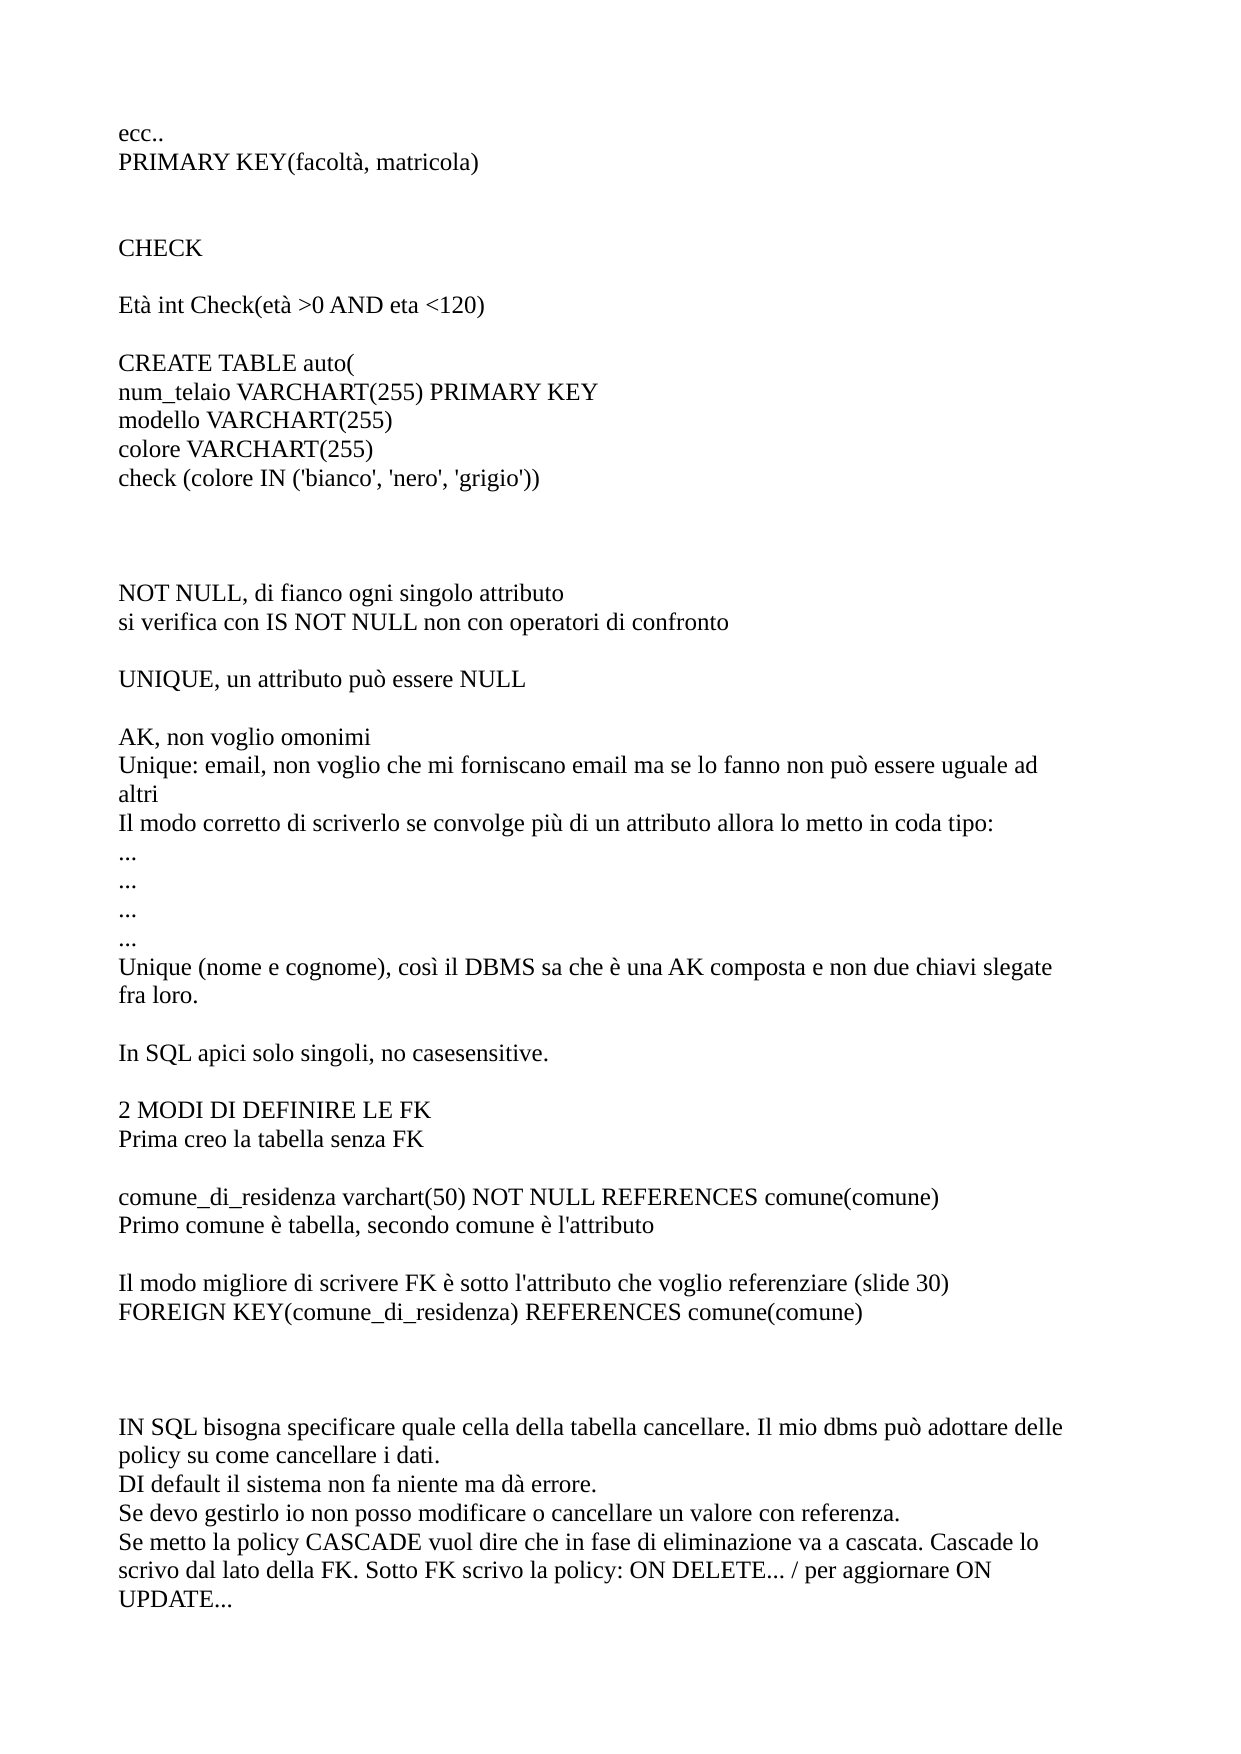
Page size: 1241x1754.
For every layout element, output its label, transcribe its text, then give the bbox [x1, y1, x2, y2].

text Il modo corretto di scriverlo se convolge più di un attributo allora lo metto in coda tipo: [118, 808, 1071, 837]
text ... [118, 866, 1071, 894]
text Età int Check(età >0 AND eta <120) [118, 291, 1071, 319]
text Unique: email, non voglio che mi forniscano email ma se lo fanno non può essere uguale ad altri [118, 751, 1071, 808]
text DI default il sistema non fa niente ma dà errore. [118, 1469, 1071, 1498]
text CREATE TABLE auto( [118, 348, 1071, 377]
text ... [118, 837, 1071, 866]
text modello VARCHART(255) [118, 406, 1071, 434]
text In SQL apici solo singoli, no casesensitive. [118, 1038, 1071, 1067]
text ecc.. [118, 118, 1071, 147]
text num_telaio VARCHART(255) PRIMARY KEY [118, 377, 1071, 406]
text Se devo gestirlo io non posso modificare o cancellare un valore con referenza. [118, 1498, 1071, 1527]
text CHECK [118, 233, 1071, 262]
text Se metto la policy CASCADE vuol dire che in fase di eliminazione va a cascata. Cascade lo scrivo dal lato della FK. Sotto FK scrivo la policy: ON DELETE... / per aggiornare ON UPDATE... [118, 1527, 1071, 1613]
text UNIQUE, un attributo può essere NULL [118, 664, 1071, 693]
text AK, non voglio omonimi [118, 722, 1071, 751]
text 2 MODI DI DEFINIRE LE FK [118, 1096, 1071, 1124]
text FOREIGN KEY(comune_di_residenza) REFERENCES comune(comune) [118, 1297, 1071, 1326]
text ... [118, 894, 1071, 923]
text NOT NULL, di fianco ogni singolo attributo [118, 578, 1071, 607]
text colore VARCHART(255) [118, 434, 1071, 463]
text comune_di_residenza varchart(50) NOT NULL REFERENCES comune(comune) [118, 1182, 1071, 1211]
text si verifica con IS NOT NULL non con operatori di confronto [118, 607, 1071, 636]
text Primo comune è tabella, secondo comune è l'attributo [118, 1211, 1071, 1239]
text ... [118, 923, 1071, 952]
text check (colore IN ('bianco', 'nero', 'grigio')) [118, 463, 1071, 492]
text Prima creo la tabella senza FK [118, 1124, 1071, 1153]
text PRIMARY KEY(facoltà, matricola) [118, 147, 1071, 176]
text Unique (nome e cognome), così il DBMS sa che è una AK composta e non due chiavi slegate fra loro. [118, 952, 1071, 1009]
text IN SQL bisogna specificare quale cella della tabella cancellare. Il mio dbms può adottare delle policy su come cancellare i dati. [118, 1412, 1071, 1469]
text Il modo migliore di scrivere FK è sotto l'attributo che voglio referenziare (slide 30) [118, 1268, 1071, 1297]
